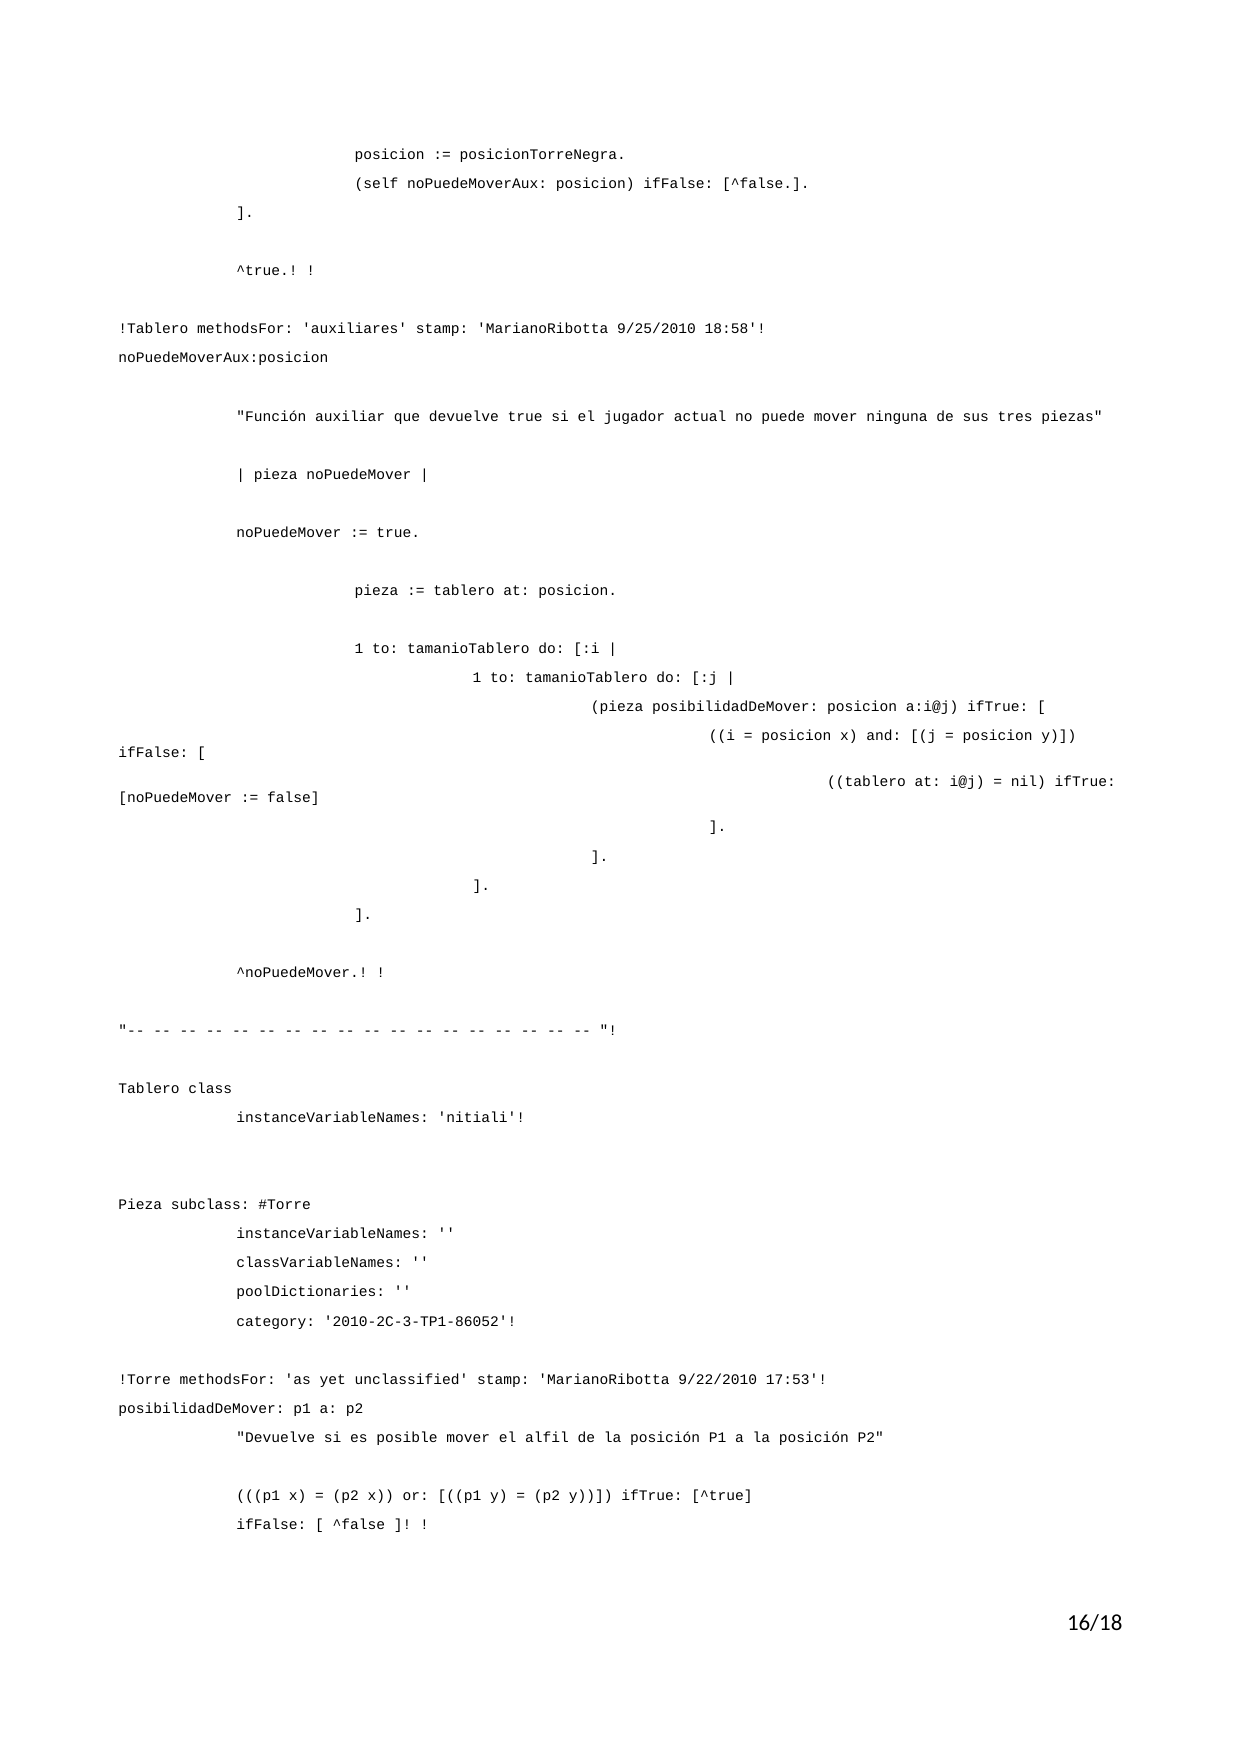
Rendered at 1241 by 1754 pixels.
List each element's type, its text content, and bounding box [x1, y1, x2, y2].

text Pieza subclass: #Torre [118, 1197, 1122, 1214]
text instanceVariableNames: 'nitiali'! [118, 1110, 1122, 1127]
text ((i = posicion x) and: [(j = posicion y)]) ifFalse: [ [118, 728, 1122, 762]
text ^true.! ! [118, 263, 1122, 280]
text ifFalse: [ ^false ]! ! [118, 1517, 1122, 1534]
text (((p1 x) = (p2 x)) or: [((p1 y) = (p2 y))]) ifTrue: [^true] [118, 1488, 1122, 1505]
text instanceVariableNames: '' [118, 1227, 1122, 1243]
text pieza := tablero at: posicion. [118, 583, 1122, 600]
text ]. [118, 820, 1122, 836]
text ]. [118, 907, 1122, 923]
text (self noPuedeMoverAux: posicion) ifFalse: [^false.]. [118, 176, 1122, 193]
text 1 to: tamanioTablero do: [:i | [118, 641, 1122, 658]
text category: '2010-2C-3-TP1-86052'! [118, 1314, 1122, 1330]
text 1 to: tamanioTablero do: [:j | [118, 670, 1122, 687]
text !Tablero methodsFor: 'auxiliares' stamp: 'MarianoRibotta 9/25/2010 18:58'! [118, 322, 1122, 338]
text ^noPuedeMover.! ! [118, 965, 1122, 982]
text classVariableNames: '' [118, 1256, 1122, 1272]
text "Devuelve si es posible mover el alfil de la posición P1 a la posición P2" [118, 1430, 1122, 1447]
text "Función auxiliar que devuelve true si el jugador actual no puede mover ninguna de sus tres piezas" [118, 409, 1122, 425]
text ]. [118, 878, 1122, 894]
text ((tablero at: i@j) = nil) ifTrue: [noPuedeMover := false] [118, 774, 1122, 807]
text poolDictionaries: '' [118, 1285, 1122, 1301]
text (pieza posibilidadDeMover: posicion a:i@j) ifTrue: [ [118, 699, 1122, 716]
text noPuedeMover := true. [118, 525, 1122, 542]
text !Torre methodsFor: 'as yet unclassified' stamp: 'MarianoRibotta 9/22/2010 17:53'! [118, 1372, 1122, 1388]
text ]. [118, 205, 1122, 222]
text | pieza noPuedeMover | [118, 467, 1122, 483]
text "-- -- -- -- -- -- -- -- -- -- -- -- -- -- -- -- -- -- "! [118, 1023, 1122, 1040]
text ]. [118, 849, 1122, 865]
text Tablero class [118, 1081, 1122, 1098]
text posibilidadDeMover: p1 a: p2 [118, 1401, 1122, 1417]
text posicion := posicionTorreNegra. [118, 147, 1122, 164]
text noPuedeMoverAux:posicion [118, 351, 1122, 367]
